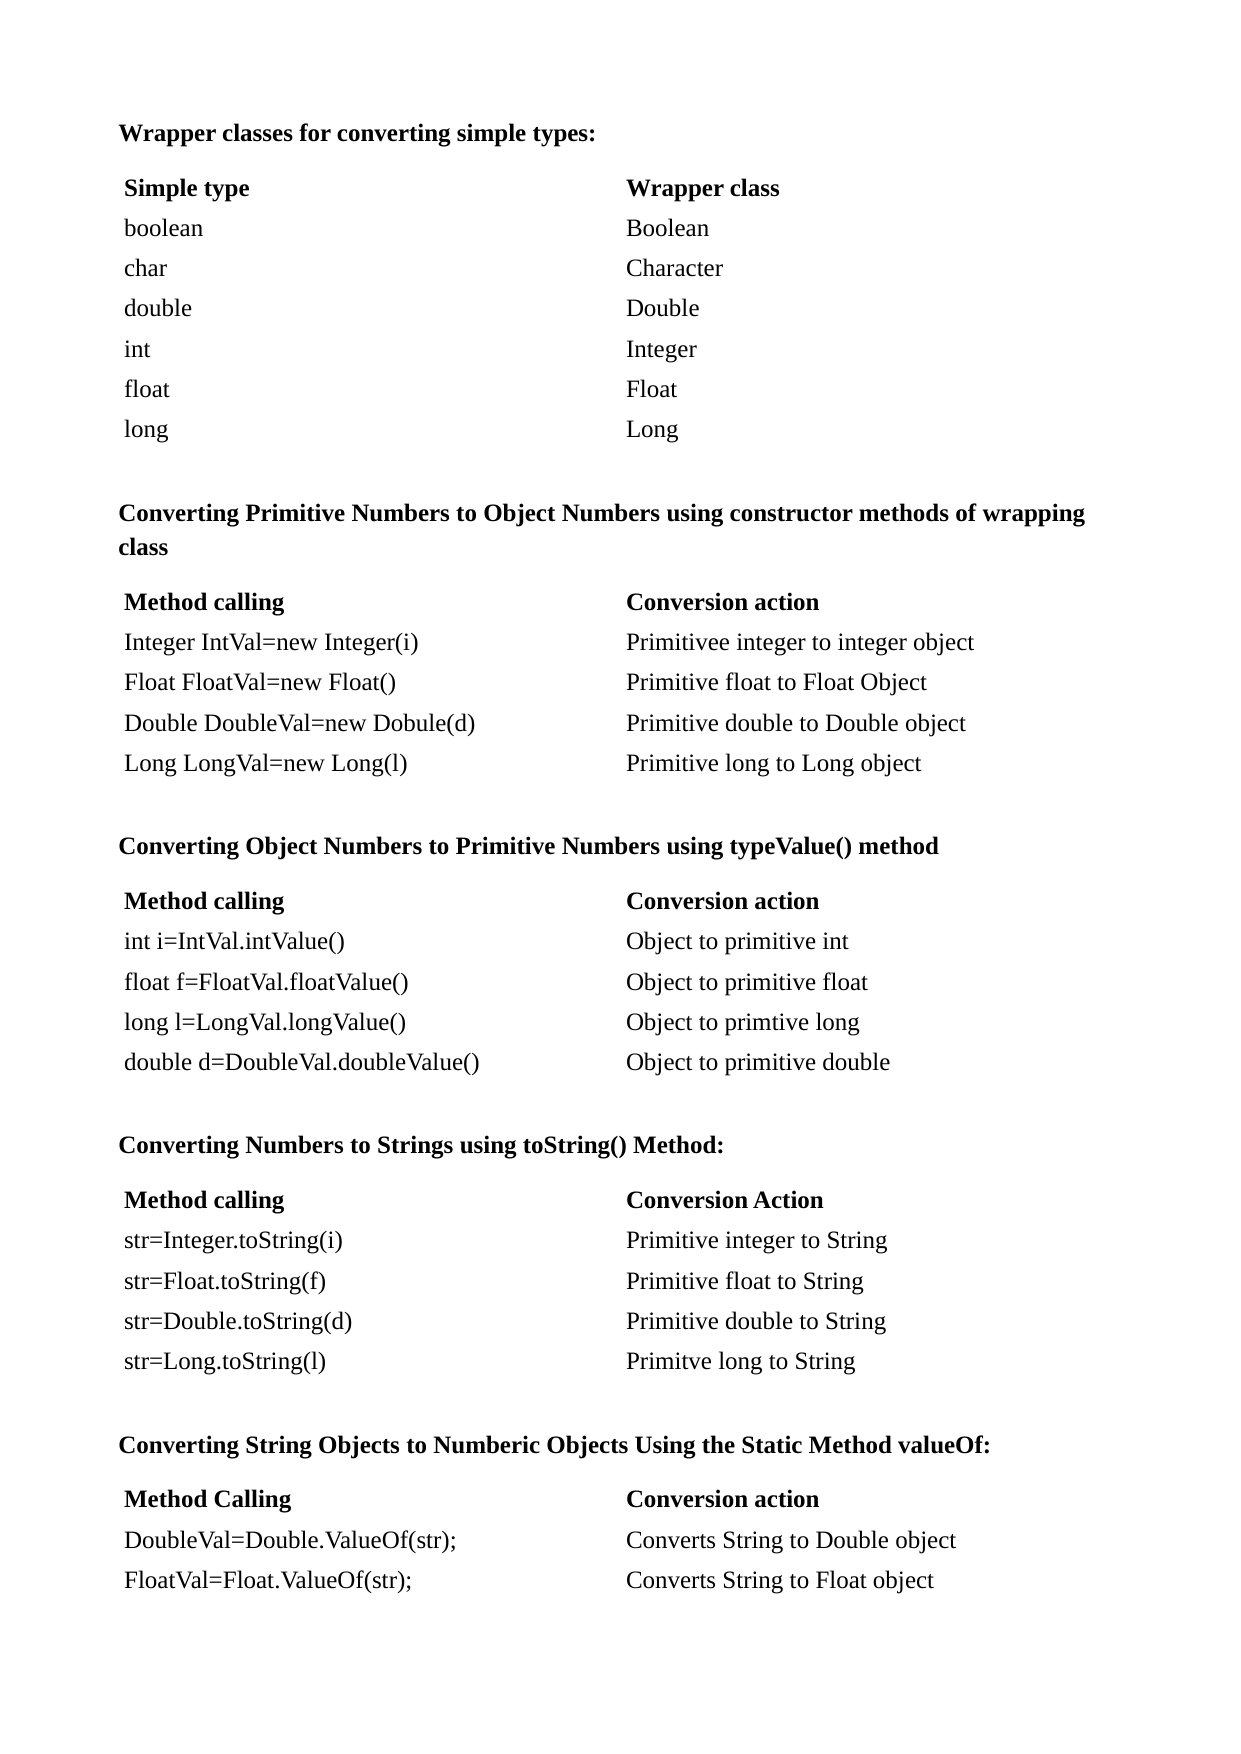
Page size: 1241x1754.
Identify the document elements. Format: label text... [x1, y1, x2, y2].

table_cell Float FloatVal=new Float() [118, 662, 620, 702]
table_header Conversion action [620, 1479, 1122, 1519]
table_header Conversion action [620, 581, 1122, 621]
table_cell Object to primitive float [620, 961, 1123, 1001]
table_cell int i=IntVal.intValue() [118, 921, 620, 961]
table_cell Double DoubleVal=new Dobule(d) [118, 702, 620, 742]
text Wrapper classes for converting simple types: [118, 118, 1122, 147]
table_cell double [118, 288, 620, 328]
table_cell double d=DoubleVal.doubleValue() [118, 1041, 620, 1081]
table_cell Primitive integer to String [620, 1220, 1122, 1260]
table_cell Primitivee integer to integer object [620, 621, 1122, 662]
table_cell Converts String to Float object [620, 1559, 1122, 1599]
table_cell float [118, 368, 620, 408]
table_cell long l=LongVal.longValue() [118, 1001, 620, 1041]
table_cell Integer IntVal=new Integer(i) [118, 621, 620, 662]
text Converting Numbers to Strings using toString() Method: [118, 1131, 1122, 1159]
table_cell Primitive double to Double object [620, 702, 1122, 742]
table_cell str=Long.toString(l) [118, 1340, 620, 1381]
table_header Method Calling [118, 1479, 620, 1519]
table_cell Primitive long to Long object [620, 742, 1122, 782]
table_cell long [118, 409, 620, 449]
table_cell str=Integer.toString(i) [118, 1220, 620, 1260]
table_cell Long LongVal=new Long(l) [118, 742, 620, 782]
text Converting String Objects to Numberic Objects Using the Static Method valueOf: [118, 1430, 1122, 1458]
table_header Conversion Action [620, 1180, 1122, 1220]
table_header Method calling [118, 581, 620, 621]
table_cell Primitive float to Float Object [620, 662, 1122, 702]
table_cell float f=FloatVal.floatValue() [118, 961, 620, 1001]
table_cell char [118, 248, 620, 288]
table_cell Object to primitive double [620, 1041, 1123, 1081]
table_cell str=Float.toString(f) [118, 1260, 620, 1300]
text Converting Primitive Numbers to Object Numbers using constructor methods of wrapping class [118, 498, 1122, 561]
table_cell Double [620, 288, 1122, 328]
table_cell Object to primitive int [620, 921, 1123, 961]
table_cell Primitive double to String [620, 1300, 1122, 1340]
table_cell Integer [620, 328, 1122, 368]
table_cell Character [620, 248, 1122, 288]
table_cell int [118, 328, 620, 368]
table_cell Long [620, 409, 1122, 449]
table_cell Object to primtive long [620, 1001, 1123, 1041]
table_header Wrapper class [620, 167, 1122, 207]
table_cell Primitive float to String [620, 1260, 1122, 1300]
table_cell Boolean [620, 208, 1122, 248]
table_cell Converts String to Double object [620, 1519, 1122, 1559]
table_cell FloatVal=Float.ValueOf(str); [118, 1559, 620, 1599]
table_header Simple type [118, 167, 620, 207]
table_cell Float [620, 368, 1122, 408]
table_cell Primitve long to String [620, 1340, 1122, 1381]
table_cell str=Double.toString(d) [118, 1300, 620, 1340]
table_header Conversion action [620, 880, 1123, 921]
table_header Method calling [118, 1180, 620, 1220]
text Converting Object Numbers to Primitive Numbers using typeValue() method [118, 831, 1122, 860]
table_cell boolean [118, 208, 620, 248]
table_cell DoubleVal=Double.ValueOf(str); [118, 1519, 620, 1559]
table_header Method calling [118, 880, 620, 921]
